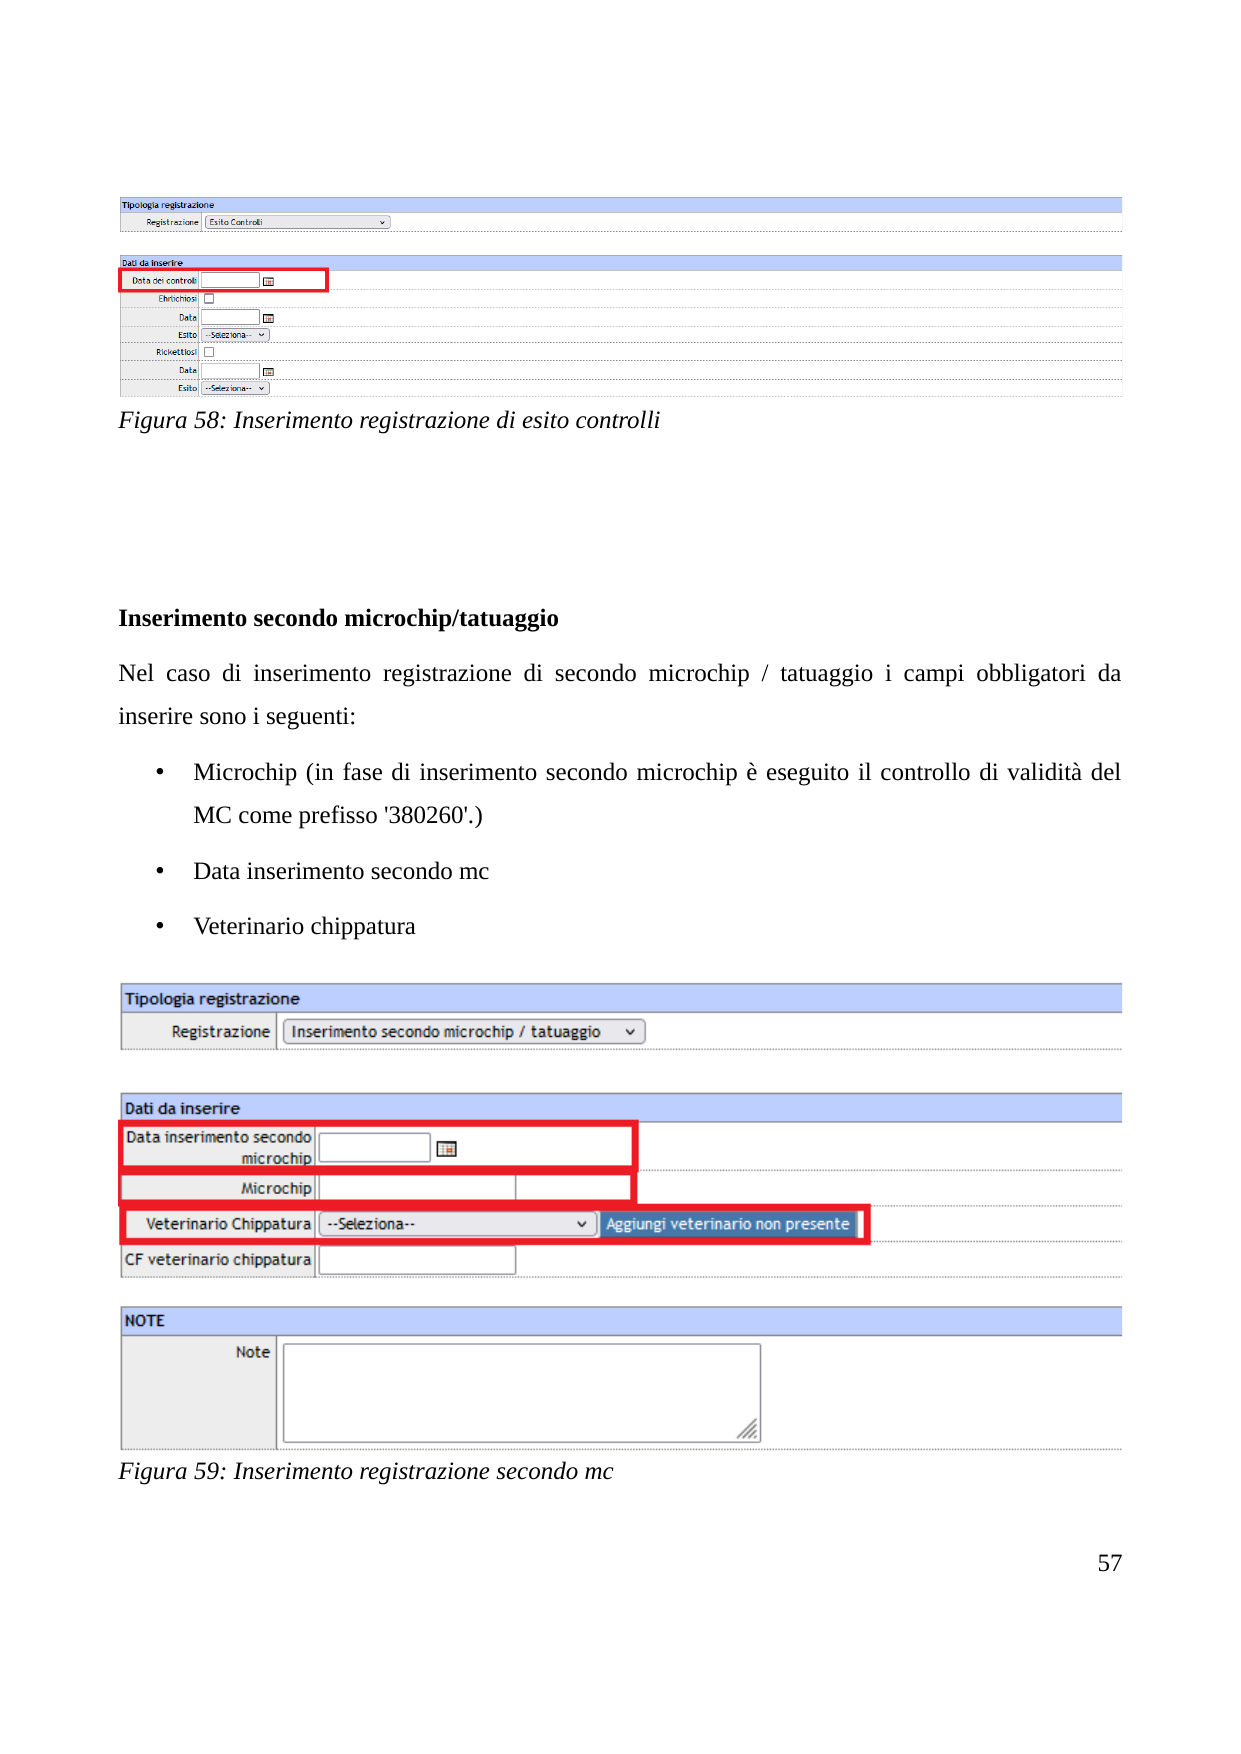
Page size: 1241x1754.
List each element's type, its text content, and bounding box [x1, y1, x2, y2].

picture [118, 188, 1123, 406]
list Microchip (in fase di inserimento secondo microchip è eseguito il controllo di validità del MC come prefisso '380260'.) [156, 757, 1122, 829]
text Inserimento secondo microchip/tatuaggio [118, 559, 1122, 631]
list Data inserimento secondo mc [156, 856, 1122, 884]
list Veterinario chippatura [156, 911, 1122, 940]
text Figura 58: Inserimento registrazione di esito controlli [118, 406, 1122, 434]
text Nel caso di inserimento registrazione di secondo microchip / tatuaggio i campi obbligatori da inserire sono i seguenti: [118, 658, 1122, 730]
picture [118, 979, 1123, 1456]
text Figura 59: Inserimento registrazione secondo mc [118, 1456, 1122, 1484]
